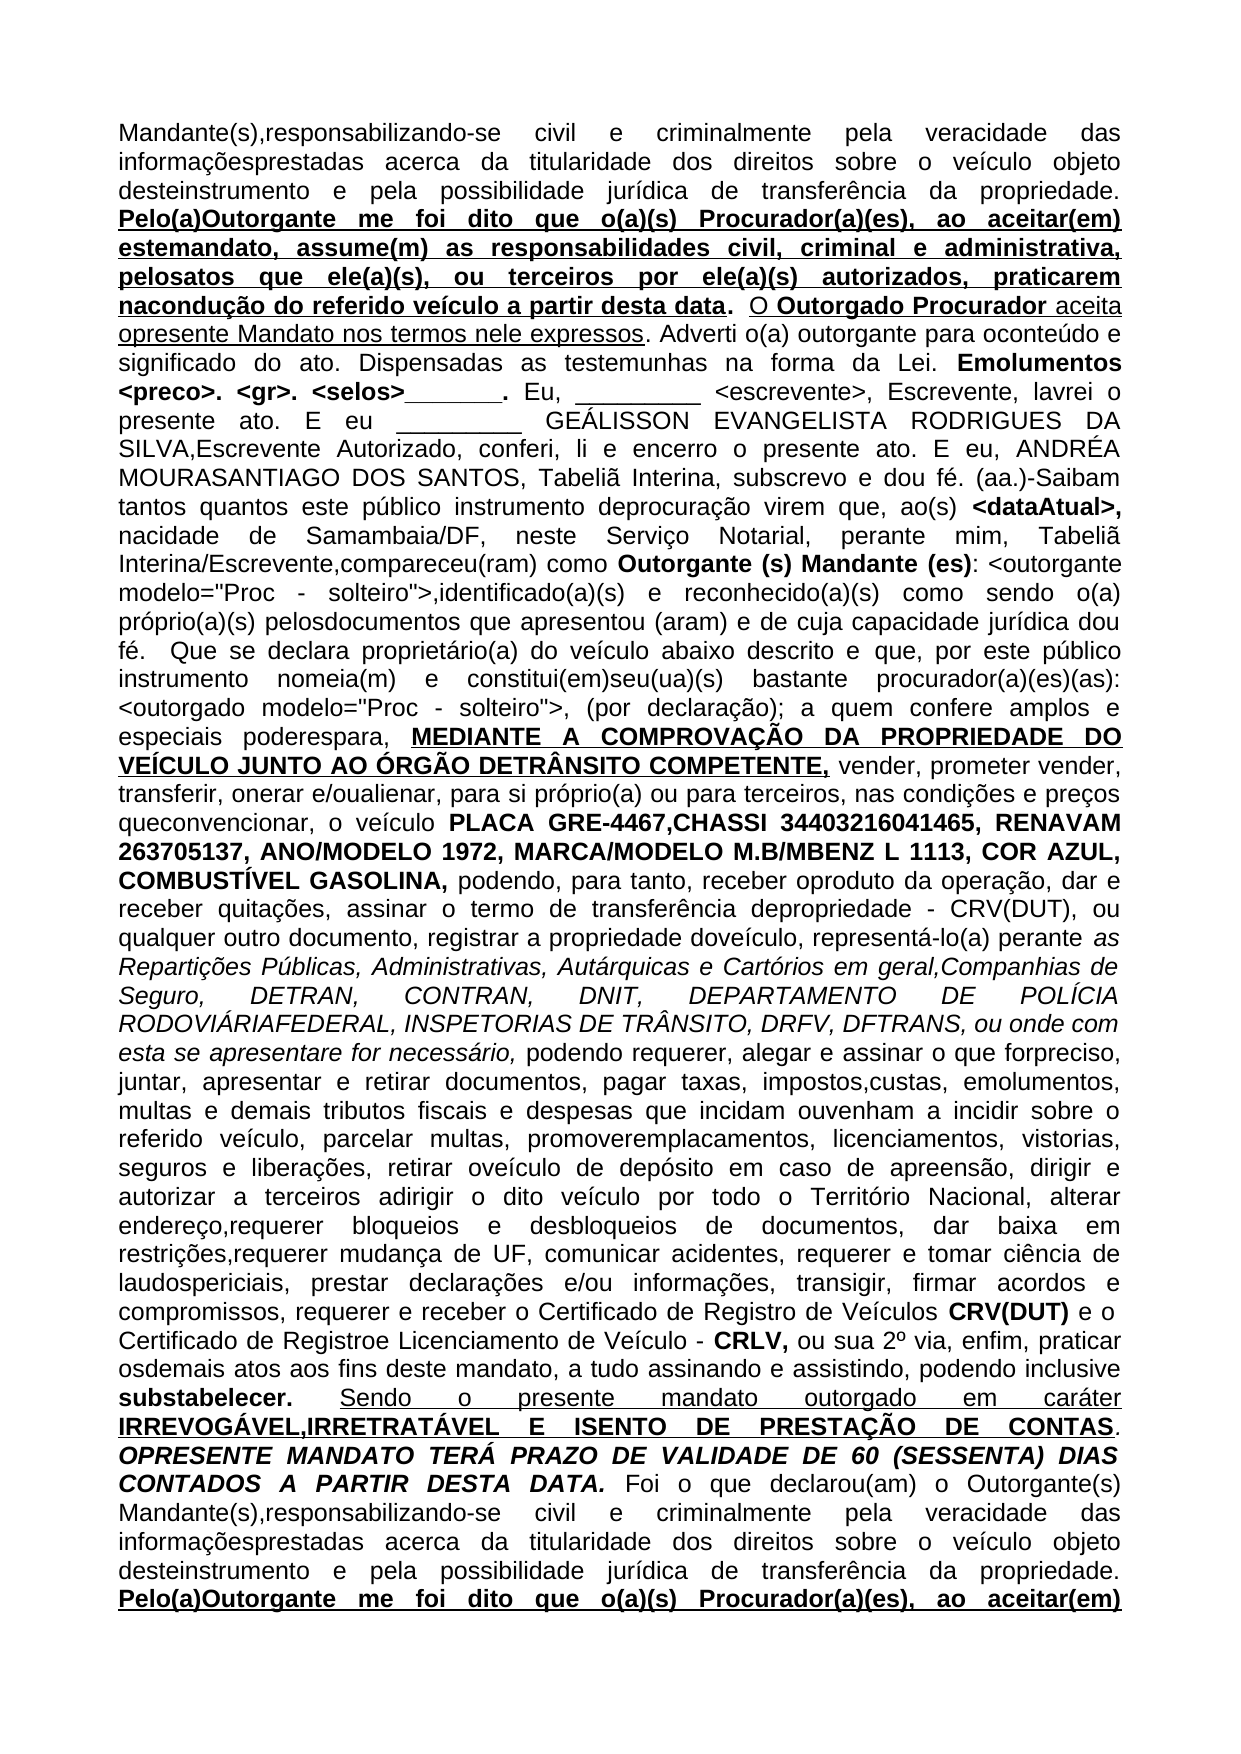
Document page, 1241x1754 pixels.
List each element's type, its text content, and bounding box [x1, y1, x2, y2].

text Mandante(s),responsabilizando-se civil e criminalmente pela veracidade das informaçõesprestadas acerca da titularidade dos direitos sobre o veículo objeto desteinstrumento e pela possibilidade jurídica de transferência da propriedade. Pelo(a)Outorgante me foi dito que o(a)(s) Procurador(a)(es), ao aceitar(em) [118, 118, 1122, 229]
text nacondução do referido veículo a partir desta data. O Outorgado Procurador aceita opresente Mandato nos termos nele expressos. Adverti o(a) outorgante para oconteúdo e significado do ato. Dispensadas as testemunhas na forma da Lei. Emolumentos <preco>. <gr>. <selos>_______. Eu, _________ <escrevente>, Escrevente, lavrei o presente ato. E eu _________ GEÁLISSON EVANGELISTA RODRIGUES DA SILVA,Escrevente Autorizado, conferi, li e encerro o presente ato. E eu, ANDRÉA MOURASANTIAGO DOS SANTOS, Tabeliã Interina, subscrevo e dou fé. (aa.)-Saibam tantos quantos este público instrumento deprocuração virem que, ao(s) <dataAtual>, nacidade de Samambaia/DF, neste Serviço Notarial, perante mim, Tabeliã Interina/Escrevente,compareceu(ram) como Outorgante (s) Mandante (es): <outorgante modelo="Proc - solteiro">,identificado(a)(s) e reconhecido(a)(s) como sendo o(a) próprio(a)(s) pelosdocumentos que apresentou (aram) e de cuja capacidade jurídica dou fé. Que se declara proprietário(a) do veículo abaixo descrito e que, por este público instrumento nomeia(m) e constitui(em)seu(ua)(s) bastante procurador(a)(es)(as): <outorgado modelo="Proc - solteiro">, (por declaração); a quem confere amplos e especiais poderespara, MEDIANTE A COMPROVAÇÃO DA PROPRIEDADE DO VEÍCULO JUNTO AO ÓRGÃO DETRÂNSITO COMPETENTE, vender, prometer vender, transferir, onerar e/oualienar, para si próprio(a) ou para terceiros, nas condições e preços queconvencionar, o veículo PLACA GRE-4467,CHASSI 34403216041465, RENAVAM 263705137, ANO/MODELO 1972, MARCA/MODELO M.B/MBENZ L 1113, COR AZUL, COMBUSTÍVEL GASOLINA, podendo, para tanto, receber oproduto da operação, dar e receber quitações, assinar o termo de transferência depropriedade - CRV(DUT), ou qualquer outro documento, registrar a propriedade doveículo, representá-lo(a) perante as Repartições Públicas, Administrativas, Autárquicas e Cartórios em geral,Companhias de Seguro, DETRAN, CONTRAN, DNIT, DEPARTAMENTO DE POLÍCIA RODOVIÁRIAFEDERAL, INSPETORIAS DE TRÂNSITO, DRFV, DFTRANS, ou onde com esta se apresentare for necessário, podendo requerer, alegar e assinar o que forpreciso, juntar, apresentar e retirar documentos, pagar taxas, impostos,custas, emolumentos, multas e demais tributos fiscais e despesas que incidam ouvenham a incidir sobre o referido veículo, parcelar multas, promoveremplacamentos, licenciamentos, vistorias, seguros e liberações, retirar oveículo de depósito em caso de apreensão, dirigir e autorizar a terceiros adirigir o dito veículo por todo o Território Nacional, alterar endereço,requerer bloqueios e desbloqueios de documentos, dar baixa em restrições,requerer mudança de UF, comunicar acidentes, requerer e tomar ciência de laudospericiais, prestar declarações e/ou informações, transigir, firmar acordos e compromissos, requerer e receber o Certificado de Registro de Veículos CRV(DUT) e o Certificado de Registroe Licenciamento de Veículo - CRLV, ou sua 2º via, enfim, praticar osdemais atos aos fins deste mandato, a tudo assinando e assistindo, podendo inclusive substabelecer. Sendo o presente mandato outorgado em caráter IRREVOGÁVEL,IRRETRATÁVEL E ISENTO DE PRESTAÇÃO DE CONTAS. OPRESENTE MANDATO TERÁ PRAZO DE VALIDADE DE 60 (SESSENTA) DIAS CONTADOS A PARTIR DESTA DATA. Foi o que declarou(am) o Outorgante(s) Mandante(s),responsabilizando-se civil e criminalmente pela veracidade das informaçõesprestadas acerca da titularidade dos direitos sobre o veículo objeto desteinstrumento e pela possibilidade jurídica de transferência da propriedade. Pelo(a)Outorgante me foi dito que o(a)(s) Procurador(a)(es), ao aceitar(em) [118, 288, 1122, 1609]
text pelosatos que ele(a)(s), ou terceiros por ele(a)(s) autorizados, praticarem [118, 259, 1122, 287]
text estemandato, assume(m) as responsabilidades civil, criminal e administrativa, [118, 231, 1122, 258]
